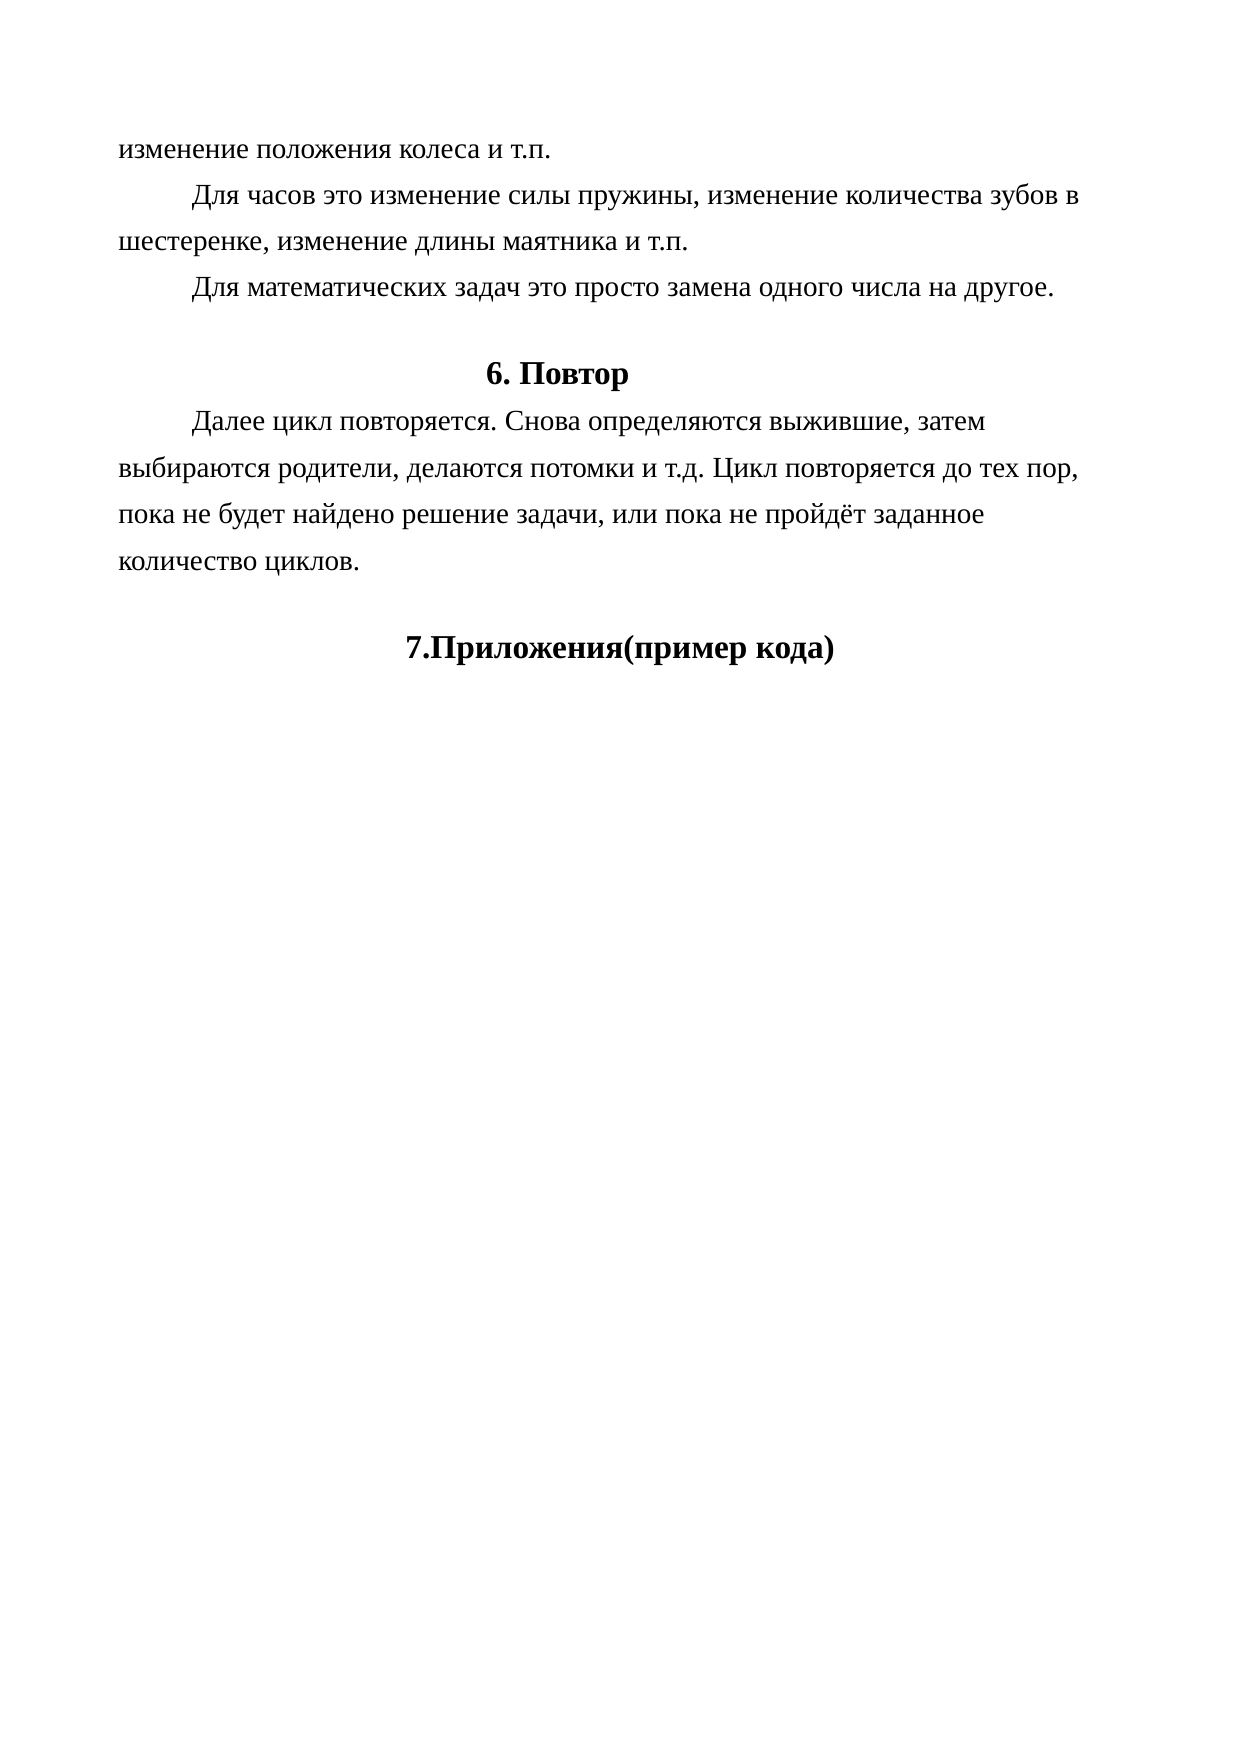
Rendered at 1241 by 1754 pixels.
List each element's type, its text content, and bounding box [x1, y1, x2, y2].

text изменение положения колеса и т.п. Для часов это изменение силы пружины, изменение количества зубов в шестеренке, изменение длины маятника и т.п. Для математических задач это просто замена одного числа на другое. [118, 118, 1122, 303]
text 7.Приложения(пример кода) [118, 619, 1122, 665]
text 6. Повтор Далее цикл повторяется. Снова определяются выжившие, затем выбираются родители, делаются потомки и т.д. Цикл повторяется до тех пор, пока не будет найдено решение задачи, или пока не пройдёт заданное количество циклов. [118, 346, 1122, 576]
